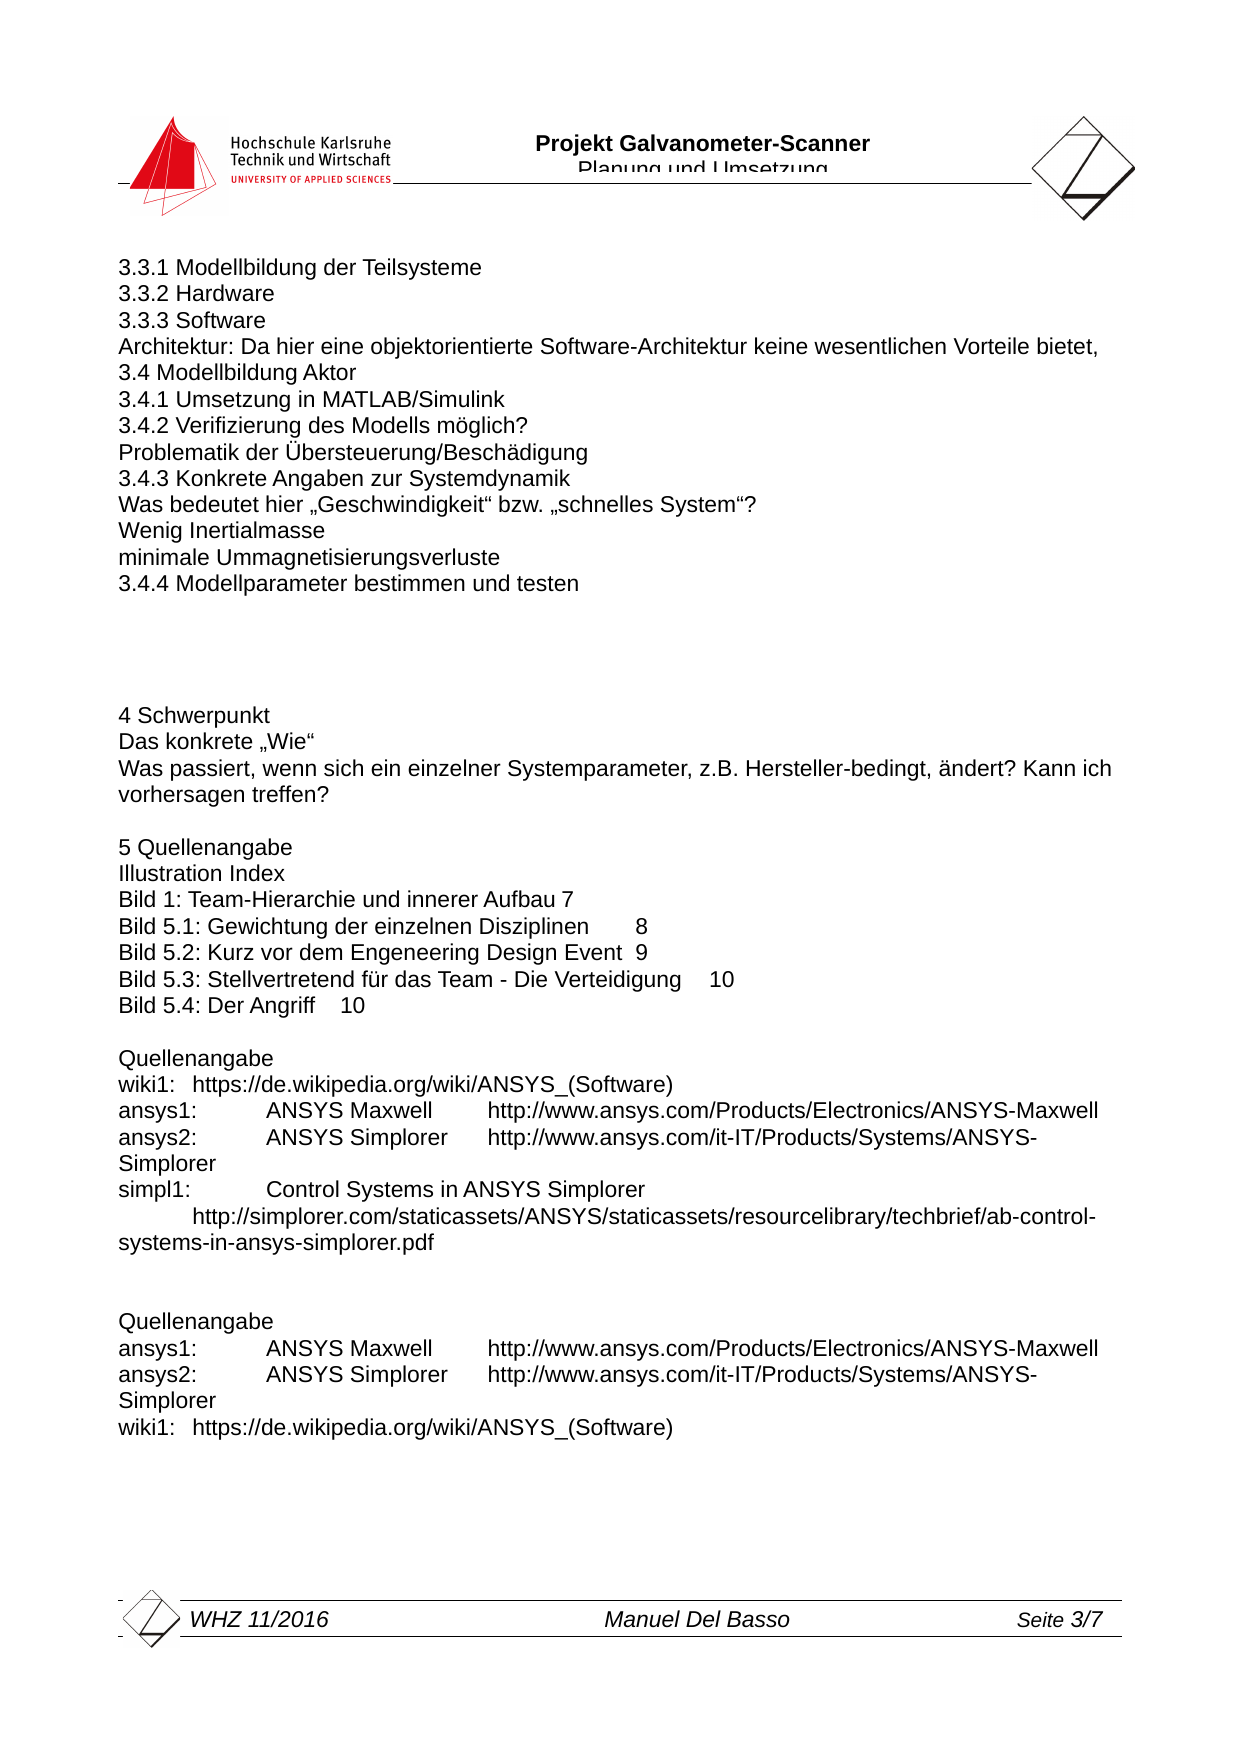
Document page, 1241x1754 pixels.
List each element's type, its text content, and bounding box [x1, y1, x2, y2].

text Was passiert, wenn sich ein einzelner Systemparameter, z.B. Hersteller-bedingt, ändert? Kann ich vorhersagen treffen? [118, 755, 1122, 807]
text Was bedeutet hier „Geschwindigkeit“ bzw. „schnelles System“? [118, 491, 1122, 517]
picture [122, 1590, 181, 1648]
text 3.3.2 Hardware [118, 280, 1122, 307]
text ansys2: ANSYS Simplorer http://www.ansys.com/it-IT/Products/Systems/ANSYS-Simplorer [118, 1361, 1122, 1413]
text Wenig Inertialmasse [118, 517, 1122, 544]
text ansys2: ANSYS Simplorer http://www.ansys.com/it-IT/Products/Systems/ANSYS-Simplorer [118, 1124, 1122, 1176]
text Architektur: Da hier eine objektorientierte Software-Architektur keine wesentlichen Vorteile bietet, [118, 333, 1122, 359]
text wiki1: https://de.wikipedia.org/wiki/ANSYS_(Software) [118, 1413, 1122, 1440]
text ansys1: ANSYS Maxwell http://www.ansys.com/Products/Electronics/ANSYS-Maxwell [118, 1097, 1122, 1124]
text 3.4.1 Umsetzung in MATLAB/Simulink [118, 386, 1122, 412]
text 3.4 Modellbildung Aktor [118, 359, 1122, 386]
text 3.4.2 Verifizierung des Modells möglich? [118, 412, 1122, 438]
text simpl1: Control Systems in ANSYS Simplorer http://simplorer.com/staticassets/ANSYS/staticassets/resourcelibrary/techbrief/ab-control-systems-in-ansys-simplorer.pdf [118, 1176, 1122, 1255]
text 3.4.4 Modellparameter bestimmen und testen [118, 570, 1122, 597]
text Bild 5.4: Der Angriff 10 [118, 992, 1122, 1018]
picture [1031, 116, 1135, 221]
text Quellenangabe [118, 1044, 1122, 1071]
picture [129, 116, 394, 216]
text Illustration Index [118, 860, 1122, 886]
text Bild 5.2: Kurz vor dem Engeneering Design Event 9 [118, 939, 1122, 966]
text ansys1: ANSYS Maxwell http://www.ansys.com/Products/Electronics/ANSYS-Maxwell [118, 1334, 1122, 1361]
text wiki1: https://de.wikipedia.org/wiki/ANSYS_(Software) [118, 1071, 1122, 1097]
text Quellenangabe [118, 1308, 1122, 1334]
text Das konkrete „Wie“ [118, 728, 1122, 755]
text minimale Ummagnetisierungsverluste [118, 544, 1122, 570]
text 3.3.3 Software [118, 307, 1122, 333]
text 3.3.1 Modellbildung der Teilsysteme [118, 254, 1122, 280]
text 3.4.3 Konkrete Angaben zur Systemdynamik [118, 465, 1122, 491]
text 5 Quellenangabe [118, 834, 1122, 860]
text Bild 5.3: Stellvertretend für das Team - Die Verteidigung 10 [118, 966, 1122, 992]
text Bild 5.1: Gewichtung der einzelnen Disziplinen 8 [118, 913, 1122, 939]
text 4 Schwerpunkt [118, 702, 1122, 728]
text Bild 1: Team-Hierarchie und innerer Aufbau 7 [118, 886, 1122, 913]
text Problematik der Übersteuerung/Beschädigung [118, 438, 1122, 465]
